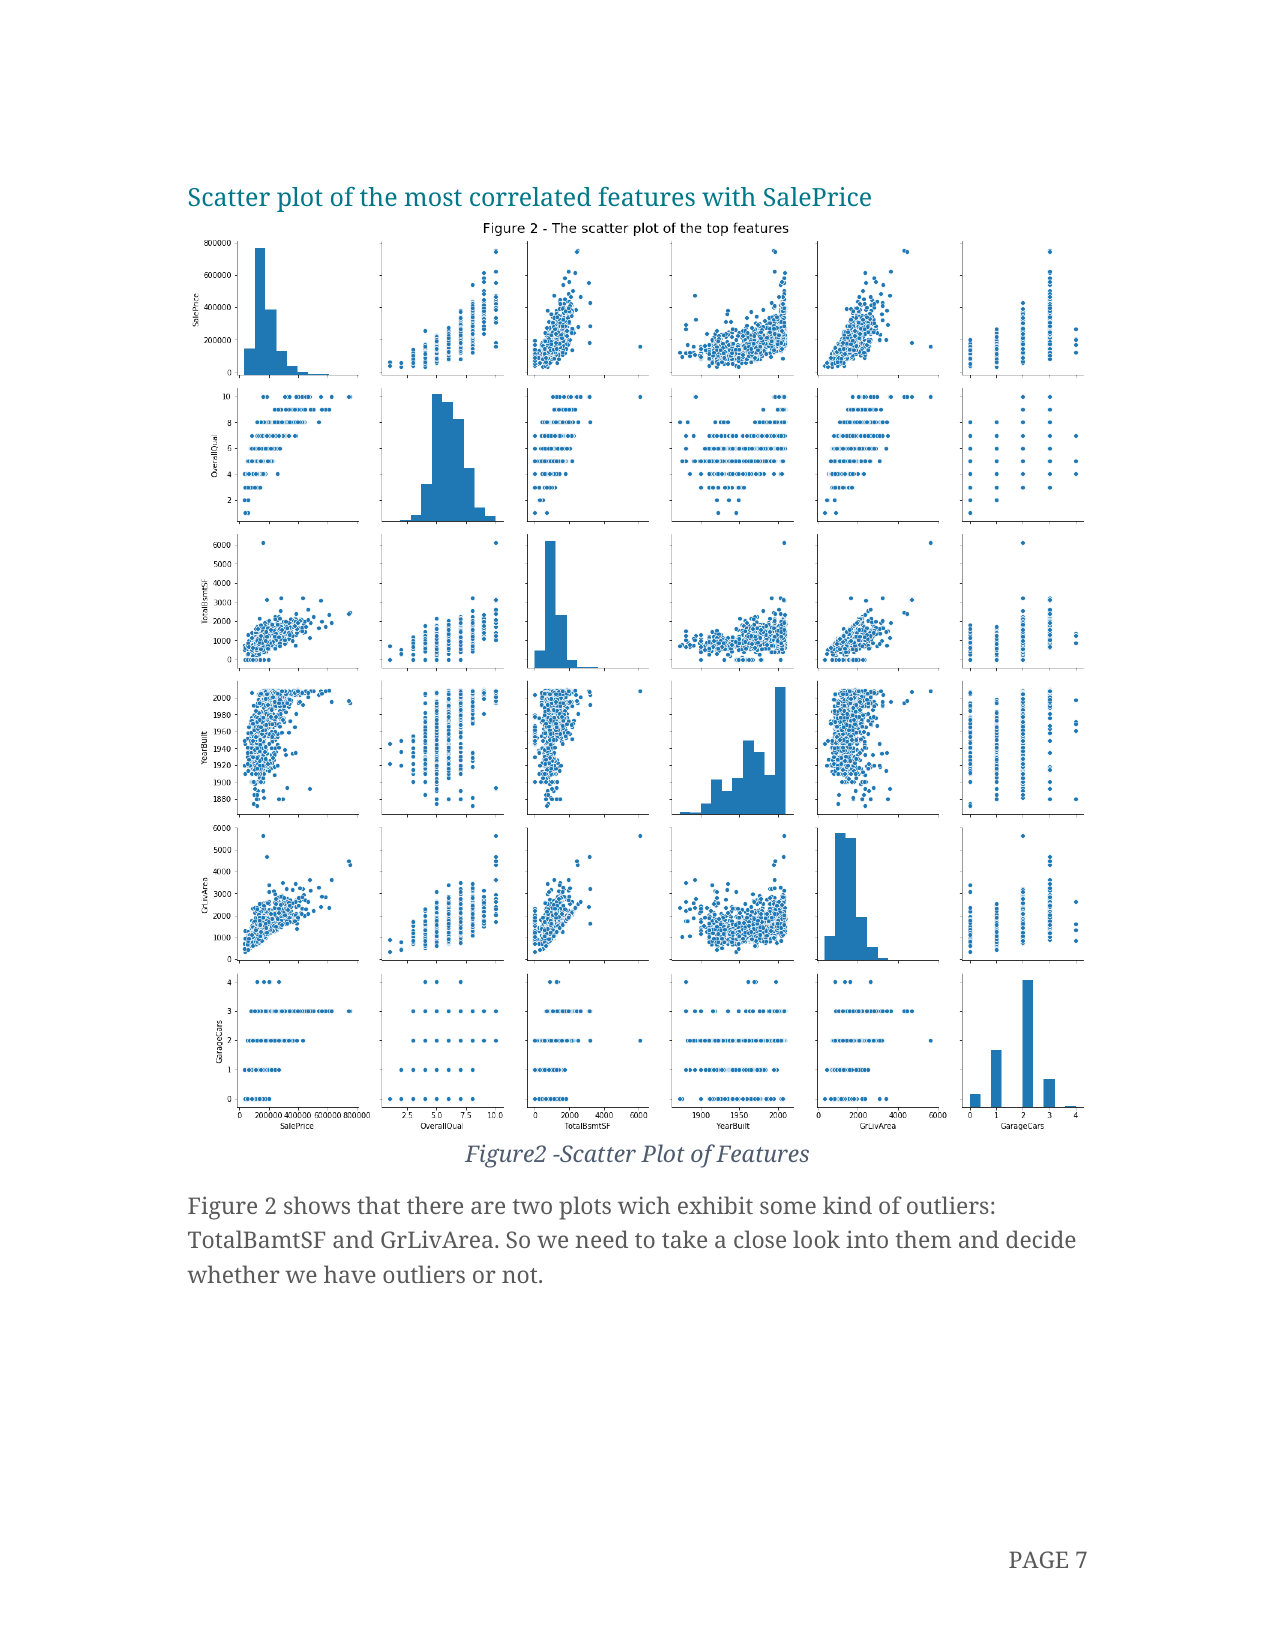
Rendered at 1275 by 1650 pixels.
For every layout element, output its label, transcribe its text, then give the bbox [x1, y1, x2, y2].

text Figure 2 shows that there are two plots wich exhibit some kind of outliers: TotalBamtSF and GrLivArea. So we need to take a close look into them and decide whether we have outliers or not. [187, 1190, 1087, 1290]
text Figure2 -Scatter Plot of Features [187, 1135, 1087, 1169]
picture [187, 217, 1088, 1135]
subtitle Scatter plot of the most correlated features with SalePrice [187, 180, 1087, 214]
